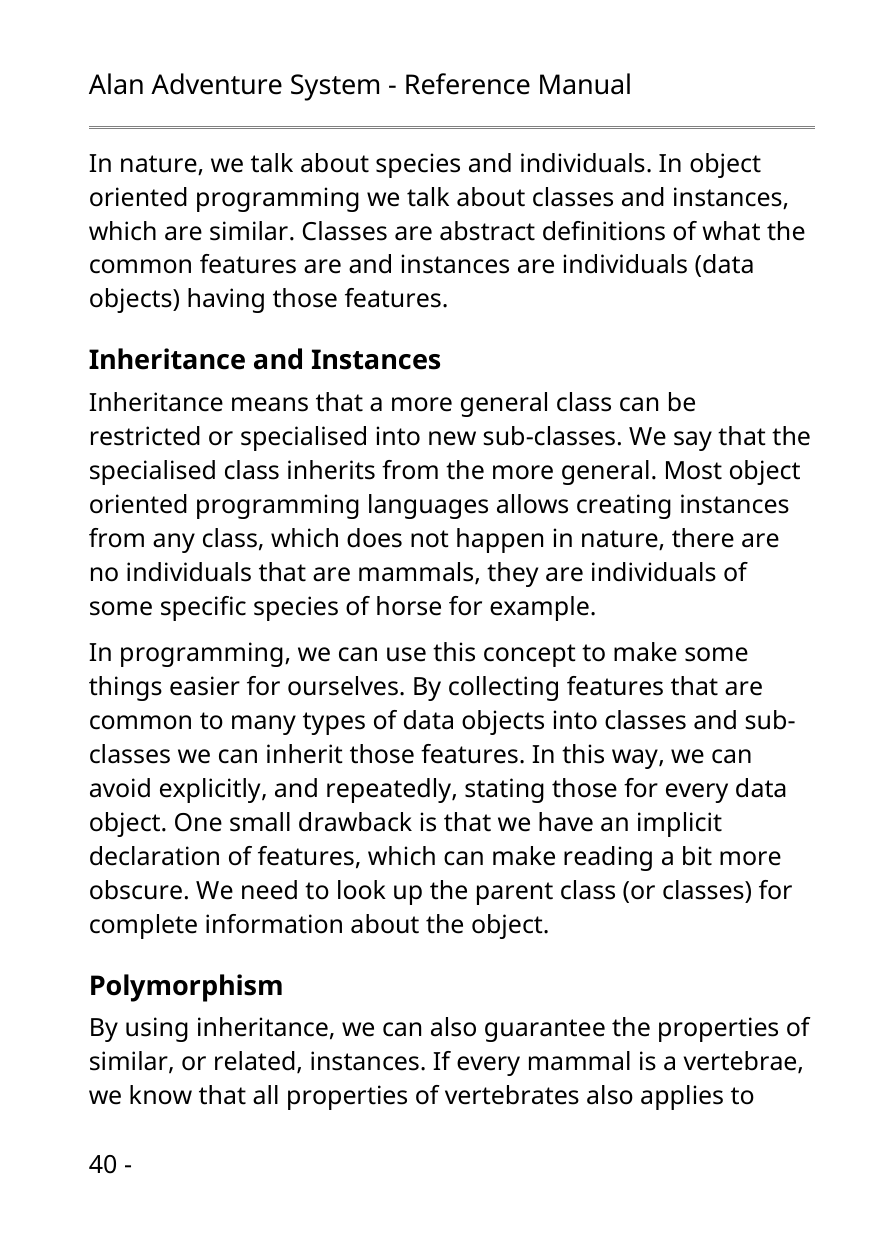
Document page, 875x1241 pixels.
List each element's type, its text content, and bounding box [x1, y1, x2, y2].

text In programming, we can use this concept to make some things easier for ourselves. By collecting features that are common to many types of data objects into classes and sub-classes we can inherit those features. In this way, we can avoid explicitly, and repeatedly, stating those for every data object. One small drawback is that we have an implicit declaration of features, which can make reading a bit more obscure. We need to look up the parent class (or classes) for complete information about the object. [88, 635, 815, 941]
subtitle Polymorphism [88, 966, 815, 1003]
text Inheritance means that a more general class can be restricted or specialised into new sub-classes. We say that the specialised class inherits from the more general. Most object oriented programming languages allows creating instances from any class, which does not happen in nature, there are no individuals that are mammals, they are individuals of some specific species of horse for example. [88, 385, 815, 622]
text By using inheritance, we can also guarantee the properties of similar, or related, instances. If every mammal is a vertebrae, we know that all properties of vertebrates also applies to [88, 1010, 815, 1112]
subtitle Inheritance and Instances [88, 341, 815, 378]
text In nature, we talk about species and individuals. In object oriented programming we talk about classes and instances, which are similar. Classes are abstract definitions of what the common features are and instances are individuals (data objects) having those features. [88, 146, 815, 315]
